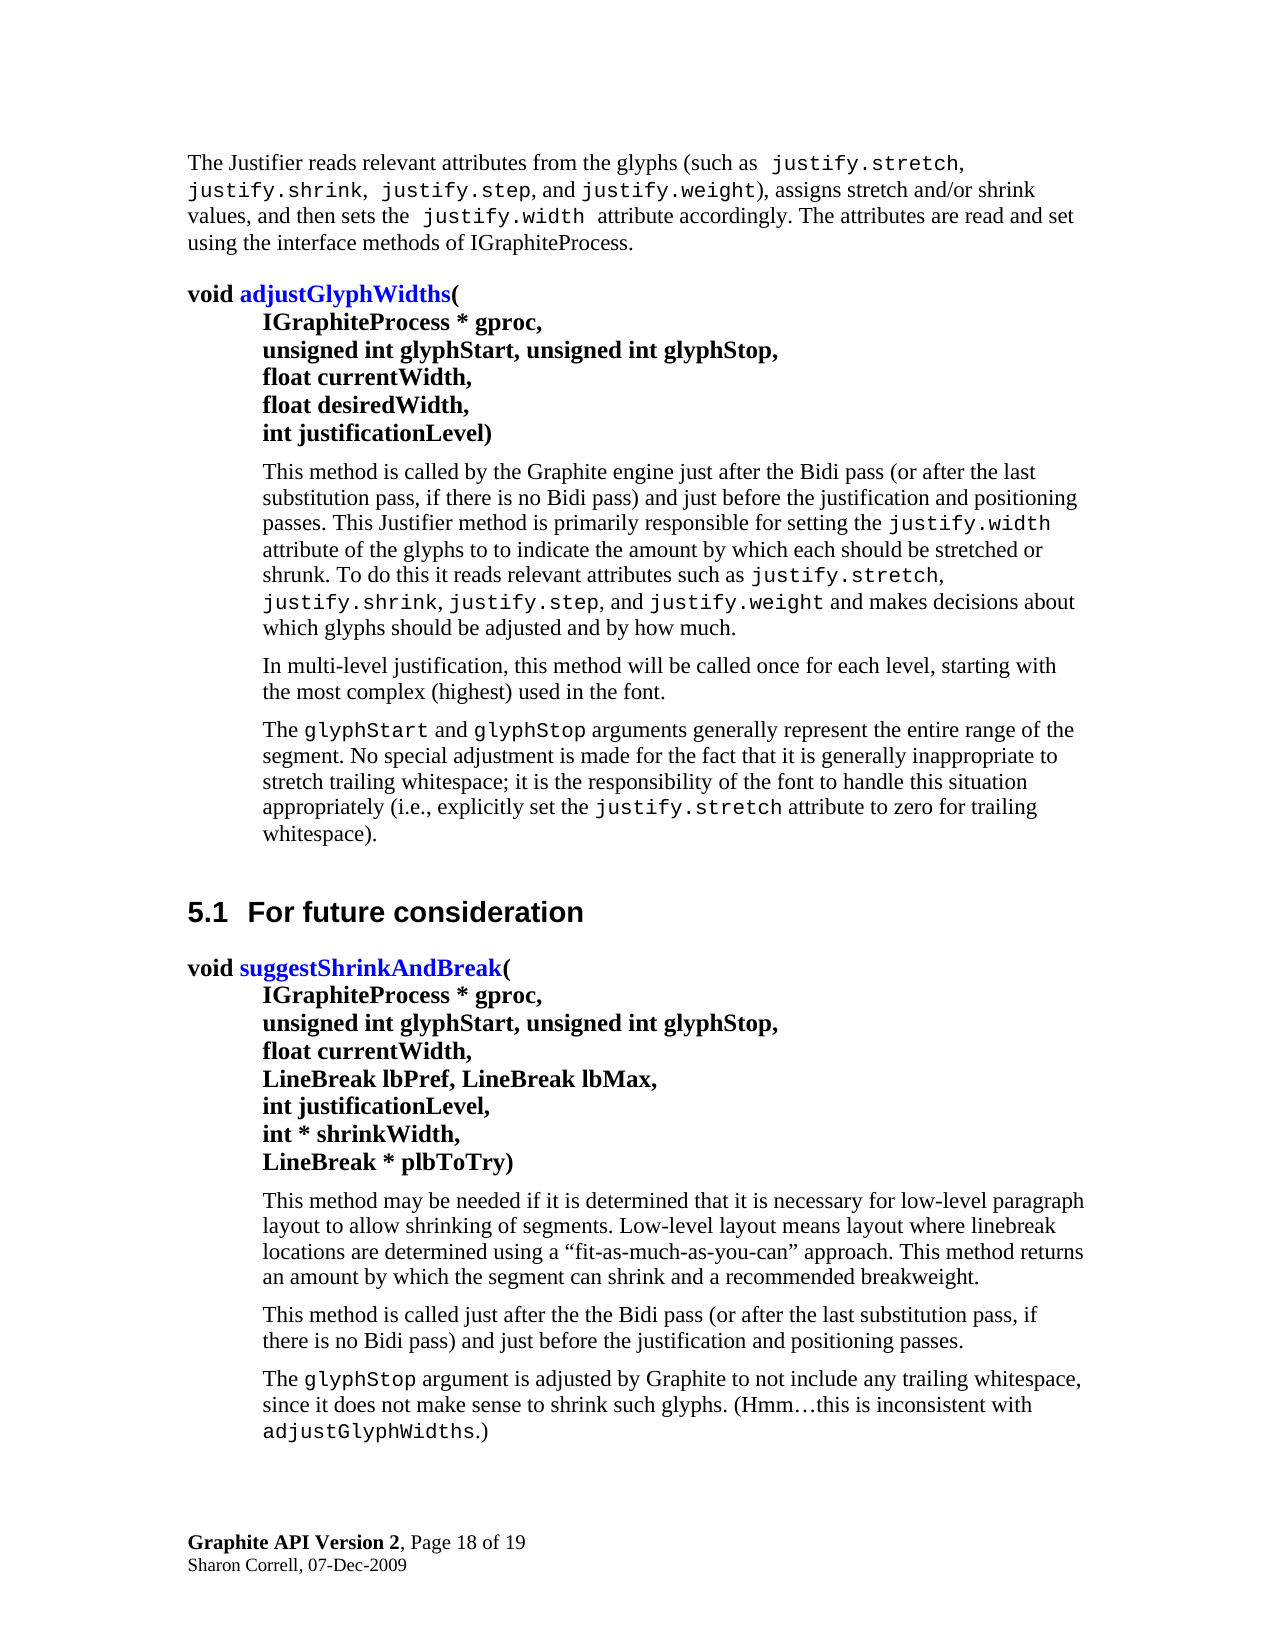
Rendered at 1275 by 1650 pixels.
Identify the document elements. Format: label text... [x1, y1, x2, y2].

text The glyphStop argument is adjusted by Graphite to not include any trailing whitespace, since it does not make sense to shrink such glyphs. (Hmm…this is inconsistent with adjustGlyphWidths.) [262, 1366, 1087, 1444]
subtitle For future consideration [187, 896, 1087, 929]
text void suggestShrinkAndBreak( IGraphiteProcess * gproc, unsigned int glyphStart, unsigned int glyphStop, float currentWidth, LineBreak lbPref, LineBreak lbMax, int justificationLevel, int * shrinkWidth, LineBreak * plbToTry) [187, 954, 1087, 1176]
text void adjustGlyphWidths( IGraphiteProcess * gproc, unsigned int glyphStart, unsigned int glyphStop, float currentWidth, float desiredWidth, int justificationLevel) [187, 280, 1087, 447]
text This method may be needed if it is determined that it is necessary for low-level paragraph layout to allow shrinking of segments. Low-level layout means layout where linebreak locations are determined using a “fit-as-much-as-you-can” approach. This method returns an amount by which the segment can shrink and a recommended breakweight. [262, 1188, 1087, 1290]
text The glyphStart and glyphStop arguments generally represent the entire range of the segment. No special adjustment is made for the fact that it is generally inappropriate to stretch trailing whitespace; it is the responsibility of the font to handle this situation appropriately (i.e., explicitly set the justify.stretch attribute to zero for trailing whitespace). [262, 717, 1087, 846]
text In multi-level justification, this method will be called once for each level, starting with the most complex (highest) used in the font. [262, 653, 1087, 704]
text This method is called just after the the Bidi pass (or after the last substitution pass, if there is no Bidi pass) and just before the justification and positioning passes. [262, 1302, 1087, 1353]
text The Justifier reads relevant attributes from the glyphs (such as justify.stretch, justify.shrink, justify.step, and justify.weight), assigns stretch and/or shrink values, and then sets the justify.width attribute accordingly. The attributes are read and set using the interface methods of IGraphiteProcess. [187, 150, 1087, 255]
text This method is called by the Graphite engine just after the Bidi pass (or after the last substitution pass, if there is no Bidi pass) and just before the justification and positioning passes. This Justifier method is primarily responsible for setting the justify.width attribute of the glyphs to to indicate the amount by which each should be stretched or shrunk. To do this it reads relevant attributes such as justify.stretch, justify.shrink, justify.step, and justify.weight and makes decisions about which glyphs should be adjusted and by how much. [262, 459, 1087, 641]
